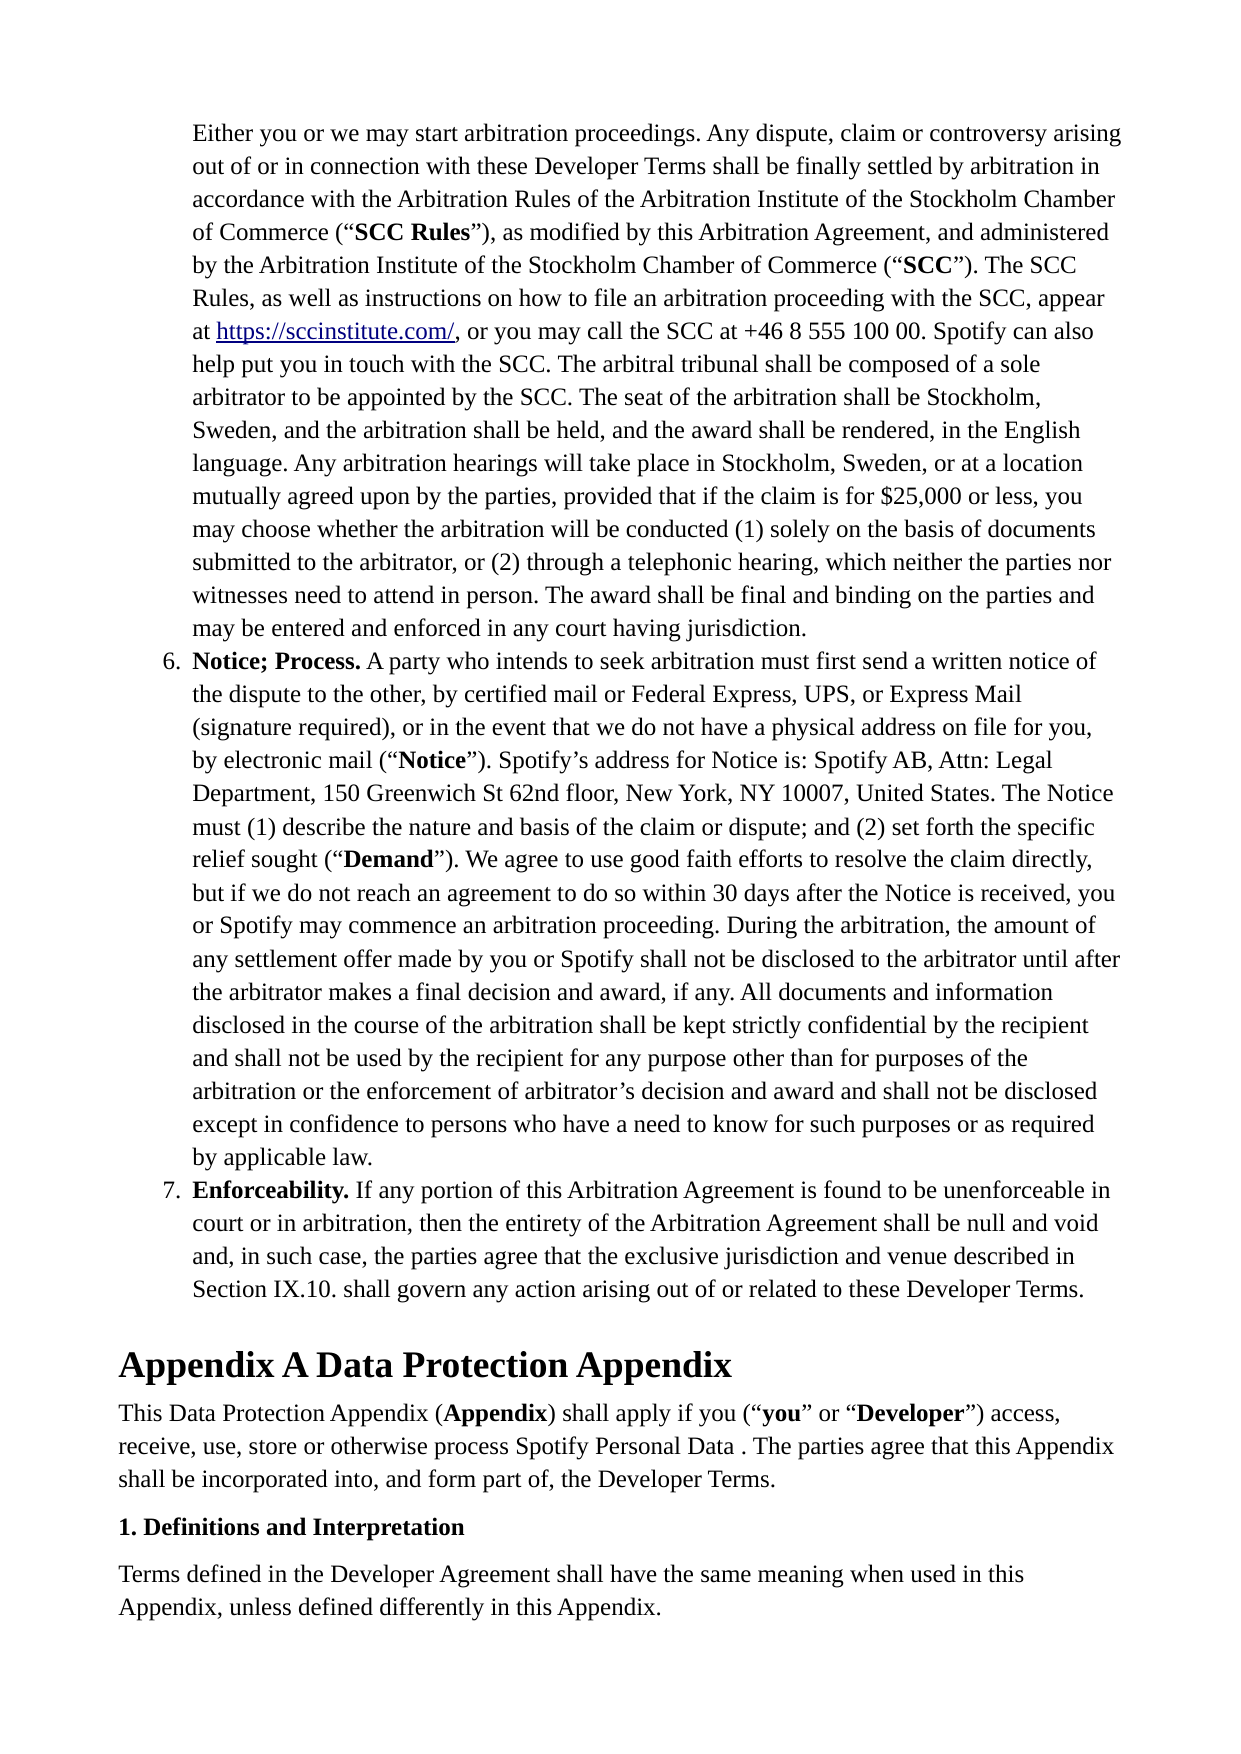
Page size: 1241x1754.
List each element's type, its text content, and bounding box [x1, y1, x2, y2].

text 1. Definitions and Interpretation [118, 1512, 1122, 1540]
text This Data Protection Appendix (Appendix) shall apply if you (“you” or “Developer”) access, receive, use, store or otherwise process Spotify Personal Data . The parties agree that this Appendix shall be incorporated into, and form part of, the Developer Terms. [118, 1398, 1122, 1493]
list Notice; Process. A party who intends to seek arbitration must first send a written notice of the dispute to the other, by certified mail or Federal Express, UPS, or Express Mail (signature required), or in the event that we do not have a physical address on file for you, by electronic mail (“Notice”). Spotify’s address for Notice is: Spotify AB, Attn: Legal Department, 150 Greenwich St 62nd floor, New York, NY 10007, United States. The Notice must (1) describe the nature and basis of the claim or dispute; and (2) set forth the specific relief sought (“Demand”). We agree to use good faith efforts to resolve the claim directly, but if we do not reach an agreement to do so within 30 days after the Notice is received, you or Spotify may commence an arbitration proceeding. During the arbitration, the amount of any settlement offer made by you or Spotify shall not be disclosed to the arbitrator until after the arbitrator makes a final decision and award, if any. All documents and information disclosed in the course of the arbitration shall be kept strictly confidential by the recipient and shall not be used by the recipient for any purpose other than for purposes of the arbitration or the enforcement of arbitrator’s decision and award and shall not be disclosed except in confidence to persons who have a need to know for such purposes or as required by applicable law. [162, 646, 1122, 1171]
subtitle Appendix A Data Protection Appendix [118, 1342, 1122, 1385]
list Enforceability. If any portion of this Arbitration Agreement is found to be unenforceable in court or in arbitration, then the entirety of the Arbitration Agreement shall be null and void and, in such case, the parties agree that the exclusive jurisdiction and venue described in Section IX.10. shall govern any action arising out of or related to these Developer Terms. [162, 1175, 1122, 1303]
text Terms defined in the Developer Agreement shall have the same meaning when used in this Appendix, unless defined differently in this Appendix. [118, 1559, 1122, 1621]
list Either you or we may start arbitration proceedings. Any dispute, claim or controversy arising out of or in connection with these Developer Terms shall be finally settled by arbitration in accordance with the Arbitration Rules of the Arbitration Institute of the Stockholm Chamber of Commerce (“SCC Rules”), as modified by this Arbitration Agreement, and administered by the Arbitration Institute of the Stockholm Chamber of Commerce (“SCC”). The SCC Rules, as well as instructions on how to file an arbitration proceeding with the SCC, appear at https://sccinstitute.com/, or you may call the SCC at +46 8 555 100 00. Spotify can also help put you in touch with the SCC. The arbitral tribunal shall be composed of a sole arbitrator to be appointed by the SCC. The seat of the arbitration shall be Stockholm, Sweden, and the arbitration shall be held, and the award shall be rendered, in the English language. Any arbitration hearings will take place in Stockholm, Sweden, or at a location mutually agreed upon by the parties, provided that if the claim is for $25,000 or less, you may choose whether the arbitration will be conducted (1) solely on the basis of documents submitted to the arbitrator, or (2) through a telephonic hearing, which neither the parties nor witnesses need to attend in person. The award shall be final and binding on the parties and may be entered and enforced in any court having jurisdiction. [162, 118, 1122, 642]
